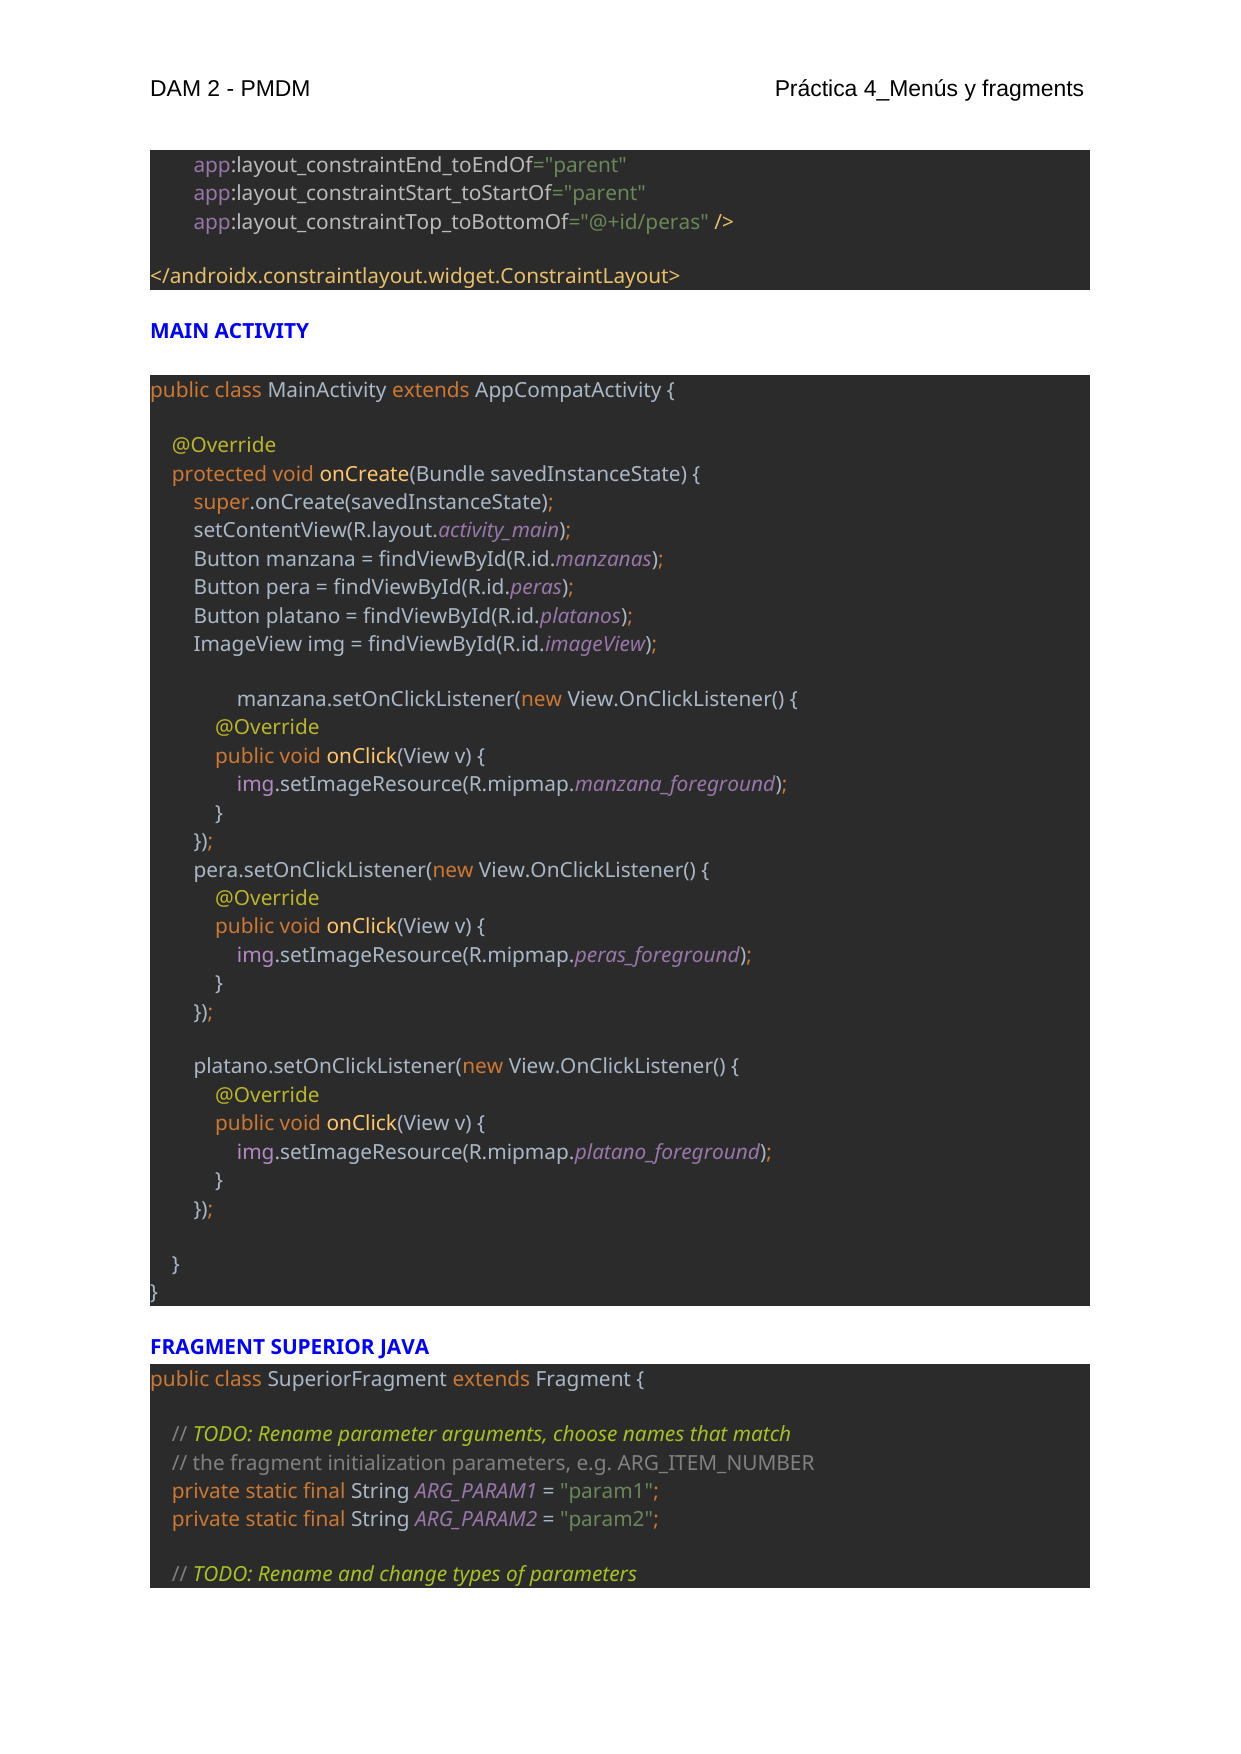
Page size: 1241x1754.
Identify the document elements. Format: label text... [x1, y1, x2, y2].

text public class SuperiorFragment extends Fragment { // TODO: Rename parameter arguments, choose names that match // the fragment initialization parameters, e.g. ARG_ITEM_NUMBER private static final String ARG_PARAM1 = "param1"; private static final String ARG_PARAM2 = "param2"; // TODO: Rename and change types of parameters [150, 1364, 1090, 1588]
text FRAGMENT SUPERIOR JAVA [150, 1332, 1090, 1360]
text MAIN ACTIVITY [150, 316, 1090, 345]
text app:layout_constraintEnd_toEndOf="parent" app:layout_constraintStart_toStartOf="parent" app:layout_constraintTop_toBottomOf="@+id/peras" /> </androidx.constraintlayout.widget.ConstraintLayout> [150, 150, 1090, 290]
text public class MainActivity extends AppCompatActivity { @Override protected void onCreate(Bundle savedInstanceState) { super.onCreate(savedInstanceState); setContentView(R.layout.activity_main); Button manzana = findViewById(R.id.manzanas); Button pera = findViewById(R.id.peras); Button platano = findViewById(R.id.platanos); ImageView img = findViewById(R.id.imageView); manzana.setOnClickListener(new View.OnClickListener() { @Override public void onClick(View v) { img.setImageResource(R.mipmap.manzana_foreground); } }); pera.setOnClickListener(new View.OnClickListener() { @Override public void onClick(View v) { img.setImageResource(R.mipmap.peras_foreground); } }); platano.setOnClickListener(new View.OnClickListener() { @Override public void onClick(View v) { img.setImageResource(R.mipmap.platano_foreground); } }); } } [150, 375, 1090, 1306]
